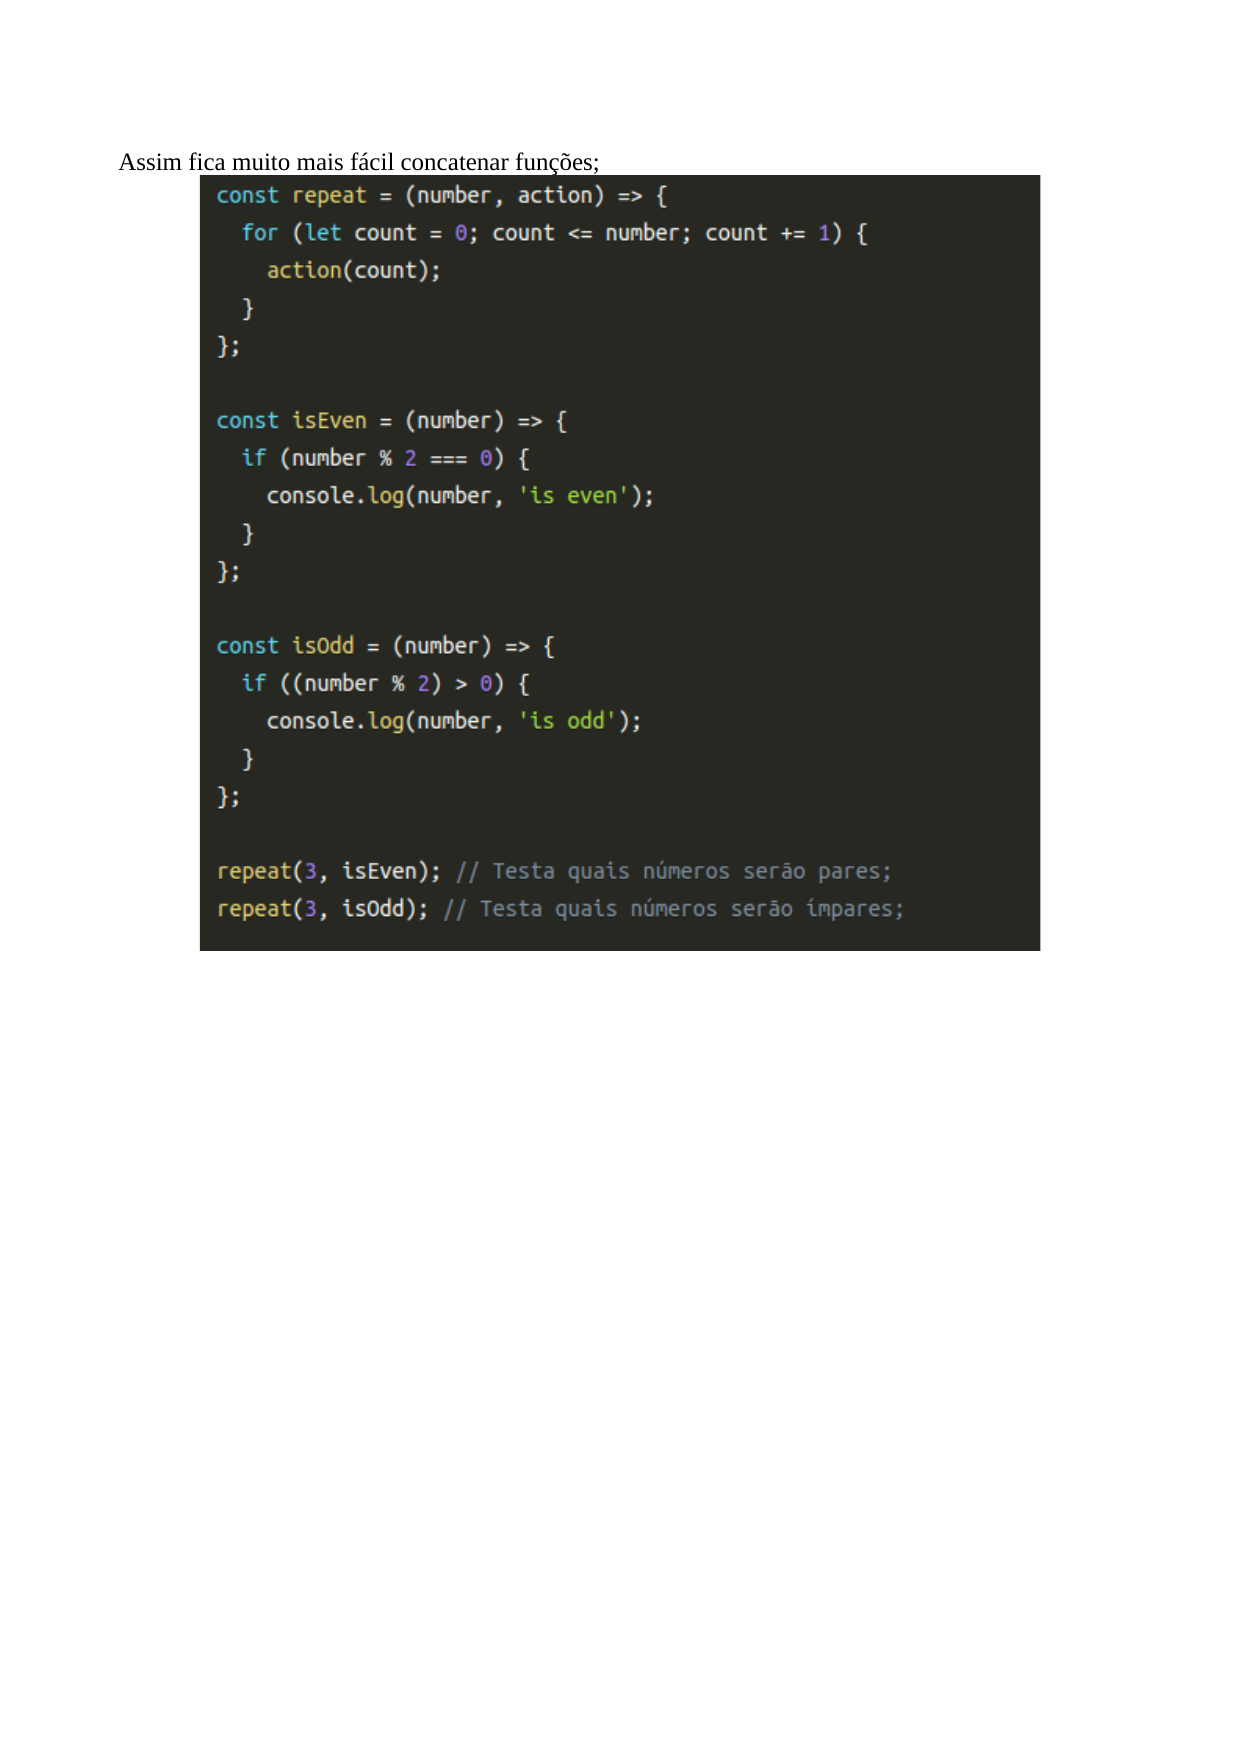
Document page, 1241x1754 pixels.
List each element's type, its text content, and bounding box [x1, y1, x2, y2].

text Assim fica muito mais fácil concatenar funções; [118, 147, 1122, 176]
picture [199, 175, 1041, 951]
